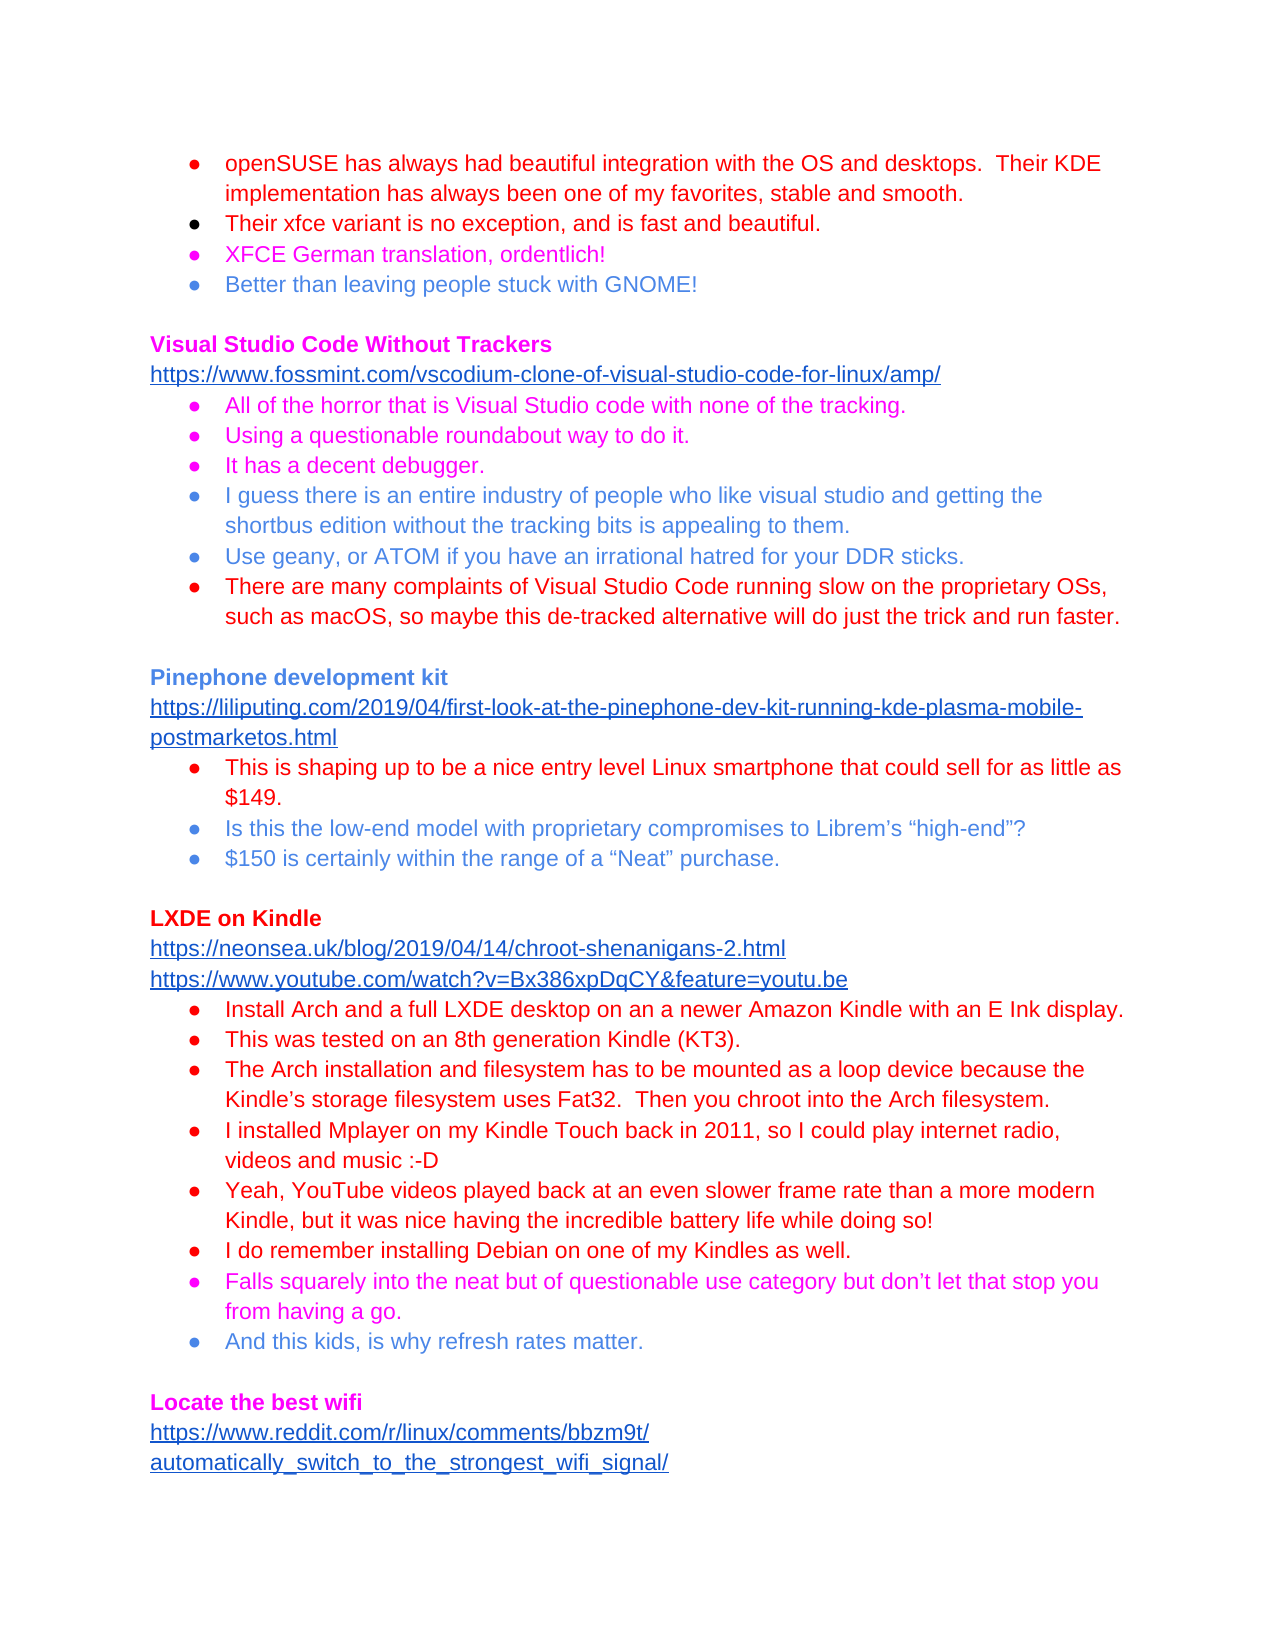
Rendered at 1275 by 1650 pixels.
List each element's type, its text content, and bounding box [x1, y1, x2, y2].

text https://liliputing.com/2019/04/first-look-at-the-pinephone-dev-kit-running-kde-plasma-mobile-postmarketos.html [150, 694, 1125, 750]
list The Arch installation and filesystem has to be mounted as a loop device because the Kindle’s storage filesystem uses Fat32. Then you chroot into the Arch filesystem. [187, 1056, 1125, 1113]
list Use geany, or ATOM if you have an irrational hatred for your DDR sticks. [187, 543, 1125, 569]
list I do remember installing Debian on one of my Kindles as well. [187, 1237, 1125, 1264]
list Is this the low-end model with proprietary compromises to Librem’s “high-end”? [187, 814, 1125, 841]
list This is shaping up to be a nice entry level Linux smartphone that could sell for as little as $149. [187, 754, 1125, 811]
list I installed Mplayer on my Kindle Touch back in 2011, so I could play internet radio, videos and music :-D [187, 1117, 1125, 1173]
list openSUSE has always had beautiful integration with the OS and desktops. Their KDE implementation has always been one of my favorites, stable and smooth. [187, 150, 1125, 207]
list $150 is certainly within the range of a “Neat” purchase. [187, 845, 1125, 871]
list All of the horror that is Visual Studio code with none of the tracking. [187, 392, 1125, 418]
list Better than leaving people stuck with GNOME! [187, 271, 1125, 297]
text https://www.reddit.com/r/linux/comments/bbzm9t/automatically_switch_to_the_strongest_wifi_signal/ [150, 1419, 1125, 1475]
text https://www.fossmint.com/vscodium-clone-of-visual-studio-code-for-linux/amp/ [150, 361, 1125, 388]
list It has a decent debugger. [187, 452, 1125, 478]
list Yeah, YouTube videos played back at an even slower frame rate than a more modern Kindle, but it was nice having the incredible battery life while doing so! [187, 1177, 1125, 1234]
list This was tested on an 8th generation Kindle (KT3). [187, 1026, 1125, 1052]
list And this kids, is why refresh rates matter. [187, 1328, 1125, 1354]
list Using a questionable roundabout way to do it. [187, 422, 1125, 448]
text https://neonsea.uk/blog/2019/04/14/chroot-shenanigans-2.html [150, 935, 1125, 962]
list There are many complaints of Visual Studio Code running slow on the proprietary OSs, such as macOS, so maybe this de-tracked alternative will do just the trick and run faster. [187, 573, 1125, 629]
text Visual Studio Code Without Trackers [150, 331, 1125, 358]
list Their xfce variant is no exception, and is fast and beautiful. [187, 210, 1125, 237]
list Falls squarely into the neat but of questionable use category but don’t let that stop you from having a go. [187, 1268, 1125, 1324]
list I guess there is an entire industry of people who like visual studio and getting the shortbus edition without the tracking bits is appealing to them. [187, 482, 1125, 539]
text Locate the best wifi [150, 1388, 1125, 1415]
text https://www.youtube.com/watch?v=Bx386xpDqCY&feature=youtu.be [150, 966, 1125, 992]
list XFCE German translation, ordentlich! [187, 241, 1125, 267]
text Pinephone development kit [150, 663, 1125, 690]
list Install Arch and a full LXDE desktop on an a newer Amazon Kindle with an E Ink display. [187, 996, 1125, 1022]
text LXDE on Kindle [150, 905, 1125, 932]
